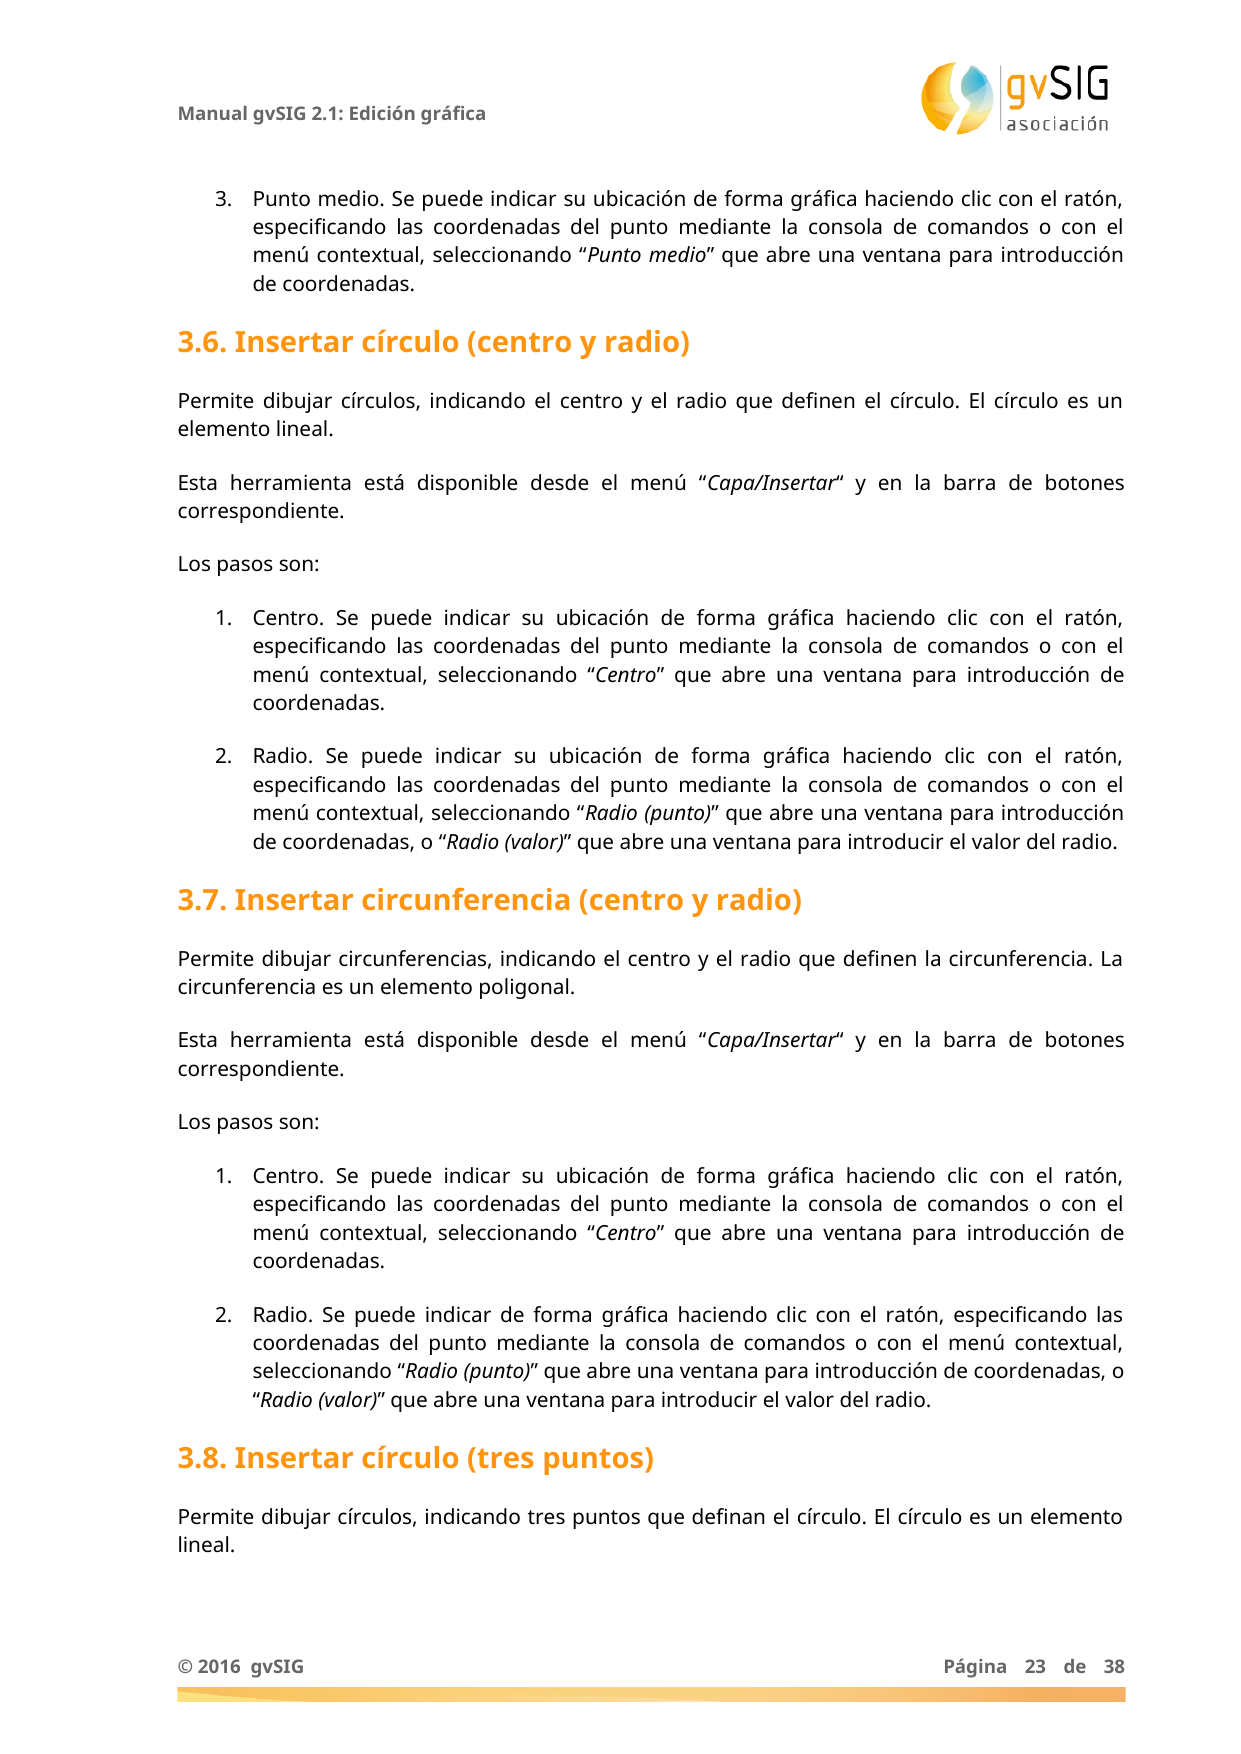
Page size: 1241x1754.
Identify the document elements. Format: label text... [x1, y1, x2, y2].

subtitle 3.6. Insertar círculo (centro y radio) [177, 321, 1125, 361]
text Esta herramienta está disponible desde el menú “Capa/Insertar“ y en la barra de botones correspondiente. [177, 468, 1125, 524]
list Punto medio. Se puede indicar su ubicación de forma gráfica haciendo clic con el ratón, especificando las coordenadas del punto mediante la consola de comandos o con el menú contextual, seleccionando “Punto medio” que abre una ventana para introducción de coordenadas. [215, 184, 1125, 297]
list Centro. Se puede indicar su ubicación de forma gráfica haciendo clic con el ratón, especificando las coordenadas del punto mediante la consola de comandos o con el menú contextual, seleccionando “Centro” que abre una ventana para introducción de coordenadas. [215, 603, 1125, 717]
text Los pasos son: [177, 549, 1125, 578]
list Radio. Se puede indicar de forma gráfica haciendo clic con el ratón, especificando las coordenadas del punto mediante la consola de comandos o con el menú contextual, seleccionando “Radio (punto)” que abre una ventana para introducción de coordenadas, o “Radio (valor)” que abre una ventana para introducir el valor del radio. [215, 1300, 1125, 1413]
text Esta herramienta está disponible desde el menú “Capa/Insertar“ y en la barra de botones correspondiente. [177, 1026, 1125, 1082]
text Permite dibujar círculos, indicando tres puntos que definan el círculo. El círculo es un elemento lineal. [177, 1502, 1125, 1559]
text Permite dibujar círculos, indicando el centro y el radio que definen el círculo. El círculo es un elemento lineal. [177, 386, 1125, 443]
list Radio. Se puede indicar su ubicación de forma gráfica haciendo clic con el ratón, especificando las coordenadas del punto mediante la consola de comandos o con el menú contextual, seleccionando “Radio (punto)” que abre una ventana para introducción de coordenadas, o “Radio (valor)” que abre una ventana para introducir el valor del radio. [215, 742, 1125, 855]
picture [902, 47, 1122, 148]
subtitle 3.8. Insertar círculo (tres puntos) [177, 1437, 1125, 1477]
text Permite dibujar circunferencias, indicando el centro y el radio que definen la circunferencia. La circunferencia es un elemento poligonal. [177, 944, 1125, 1001]
subtitle 3.7. Insertar circunferencia (centro y radio) [177, 879, 1125, 919]
picture [177, 1687, 1126, 1702]
list Centro. Se puede indicar su ubicación de forma gráfica haciendo clic con el ratón, especificando las coordenadas del punto mediante la consola de comandos o con el menú contextual, seleccionando “Centro” que abre una ventana para introducción de coordenadas. [215, 1161, 1125, 1275]
text Los pasos son: [177, 1107, 1125, 1136]
